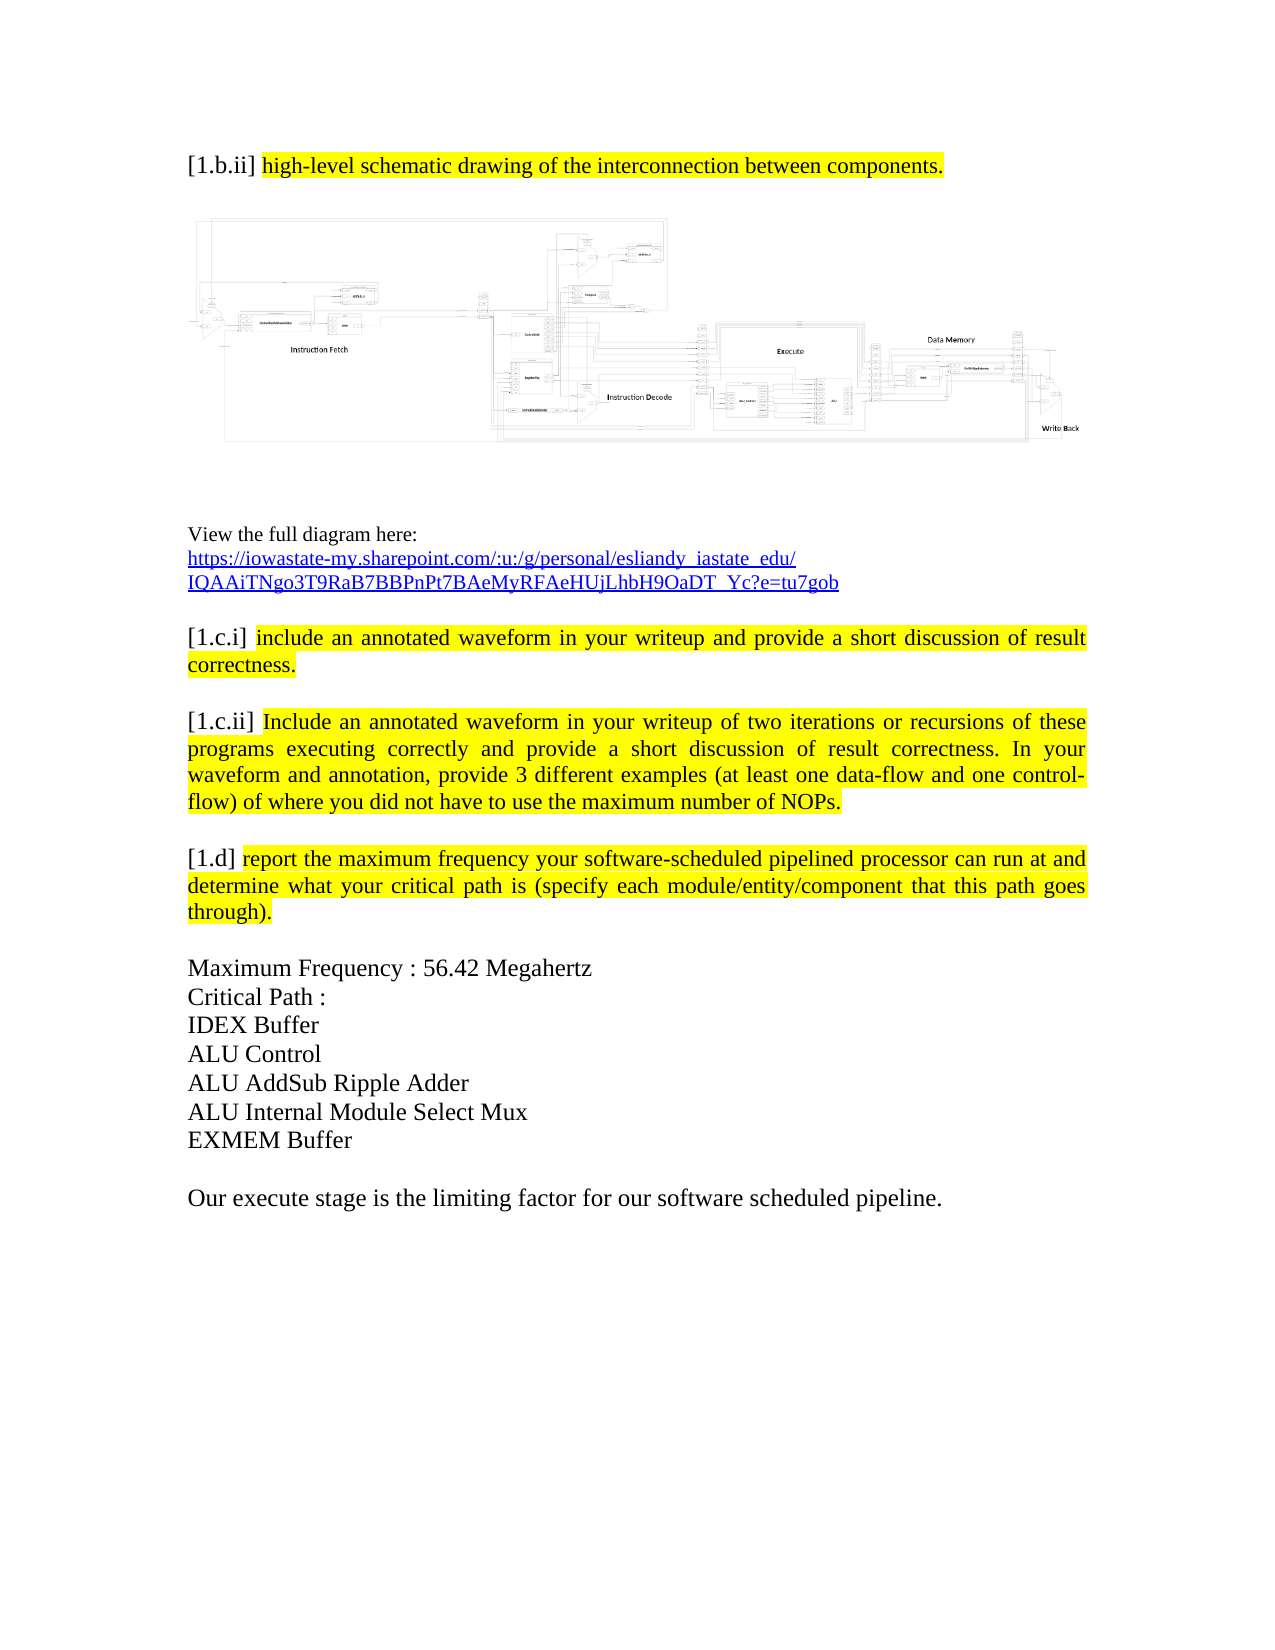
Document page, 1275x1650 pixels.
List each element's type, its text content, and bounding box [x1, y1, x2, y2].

text https://iowastate-my.sharepoint.com/:u:/g/personal/esliandy_iastate_edu/IQAAiTNgo3T9RaB7BBPnPt7BAeMyRFAeHUjLhbH9OaDT_Yc?e=tu7gob [187, 546, 1087, 594]
text [1.d] report the maximum frequency your software-scheduled pipelined processor can run at and determine what your critical path is (specify each module/entity/component that this path goes through). [187, 843, 1087, 924]
text ALU Internal Module Select Mux [187, 1097, 1087, 1126]
text View the full diagram here: [187, 522, 1087, 546]
text [1.c.i] include an annotated waveform in your writeup and provide a short discussion of result correctness. [187, 622, 1087, 678]
text Maximum Frequency : 56.42 Megahertz [187, 953, 1087, 982]
text Our execute stage is the limiting factor for our software scheduled pipeline. [187, 1183, 1087, 1212]
text EXMEM Buffer [187, 1126, 1087, 1154]
picture [187, 205, 1088, 469]
text ALU Control [187, 1039, 1087, 1068]
text ALU AddSub Ripple Adder [187, 1068, 1087, 1097]
text Critical Path : [187, 982, 1087, 1011]
text [1.c.ii] Include an annotated waveform in your writeup of two iterations or recursions of these programs executing correctly and provide a short discussion of result correctness. In your waveform and annotation, provide 3 different examples (at least one data-flow and one control-flow) of where you did not have to use the maximum number of NOPs. [187, 706, 1087, 814]
text IDEX Buffer [187, 1011, 1087, 1039]
text [1.b.ii] high-level schematic drawing of the interconnection between components. [187, 150, 1087, 179]
